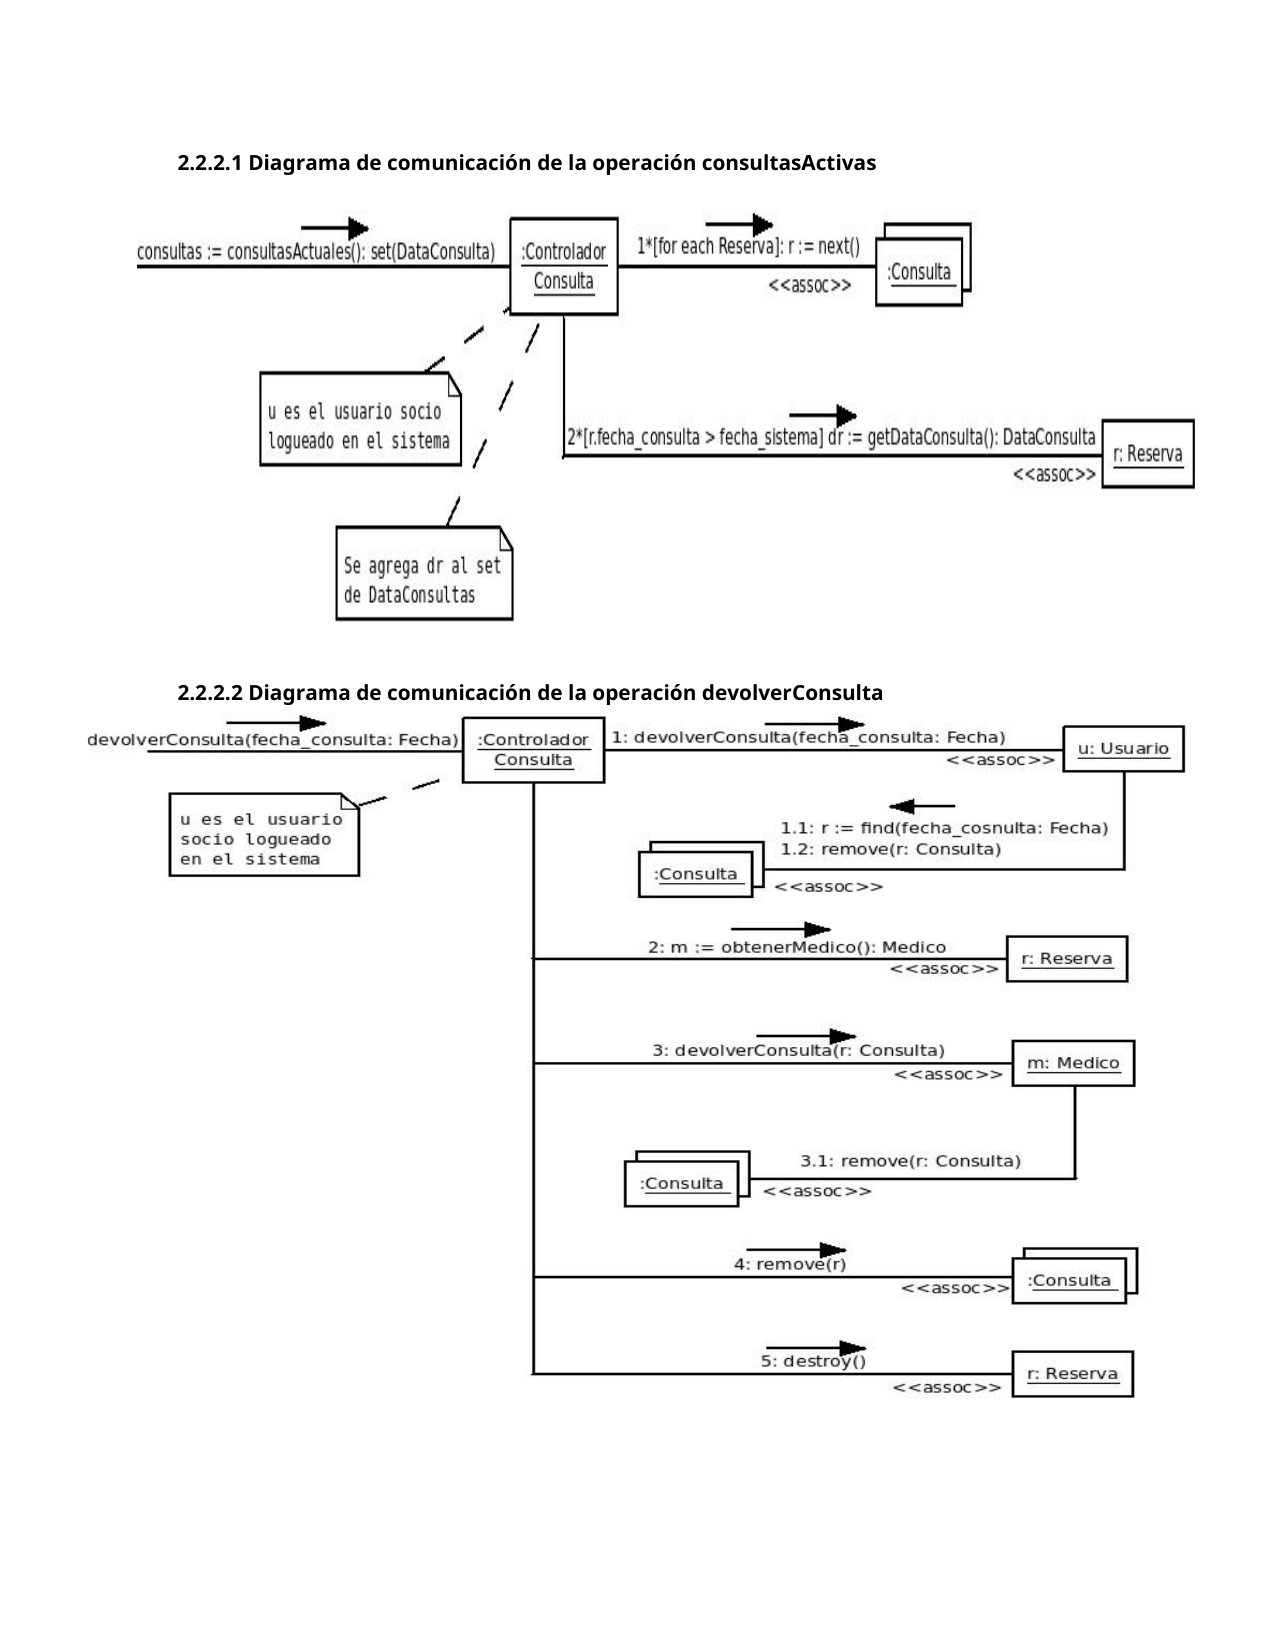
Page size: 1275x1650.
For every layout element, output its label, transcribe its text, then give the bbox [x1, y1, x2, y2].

picture [87, 713, 1188, 1399]
picture [136, 210, 1195, 625]
subtitle 2.2.2.1 Diagrama de comunicación de la operación consultasActivas [177, 148, 1098, 176]
subtitle 2.2.2.2 Diagrama de comunicación de la operación devolverConsulta [177, 678, 1098, 706]
